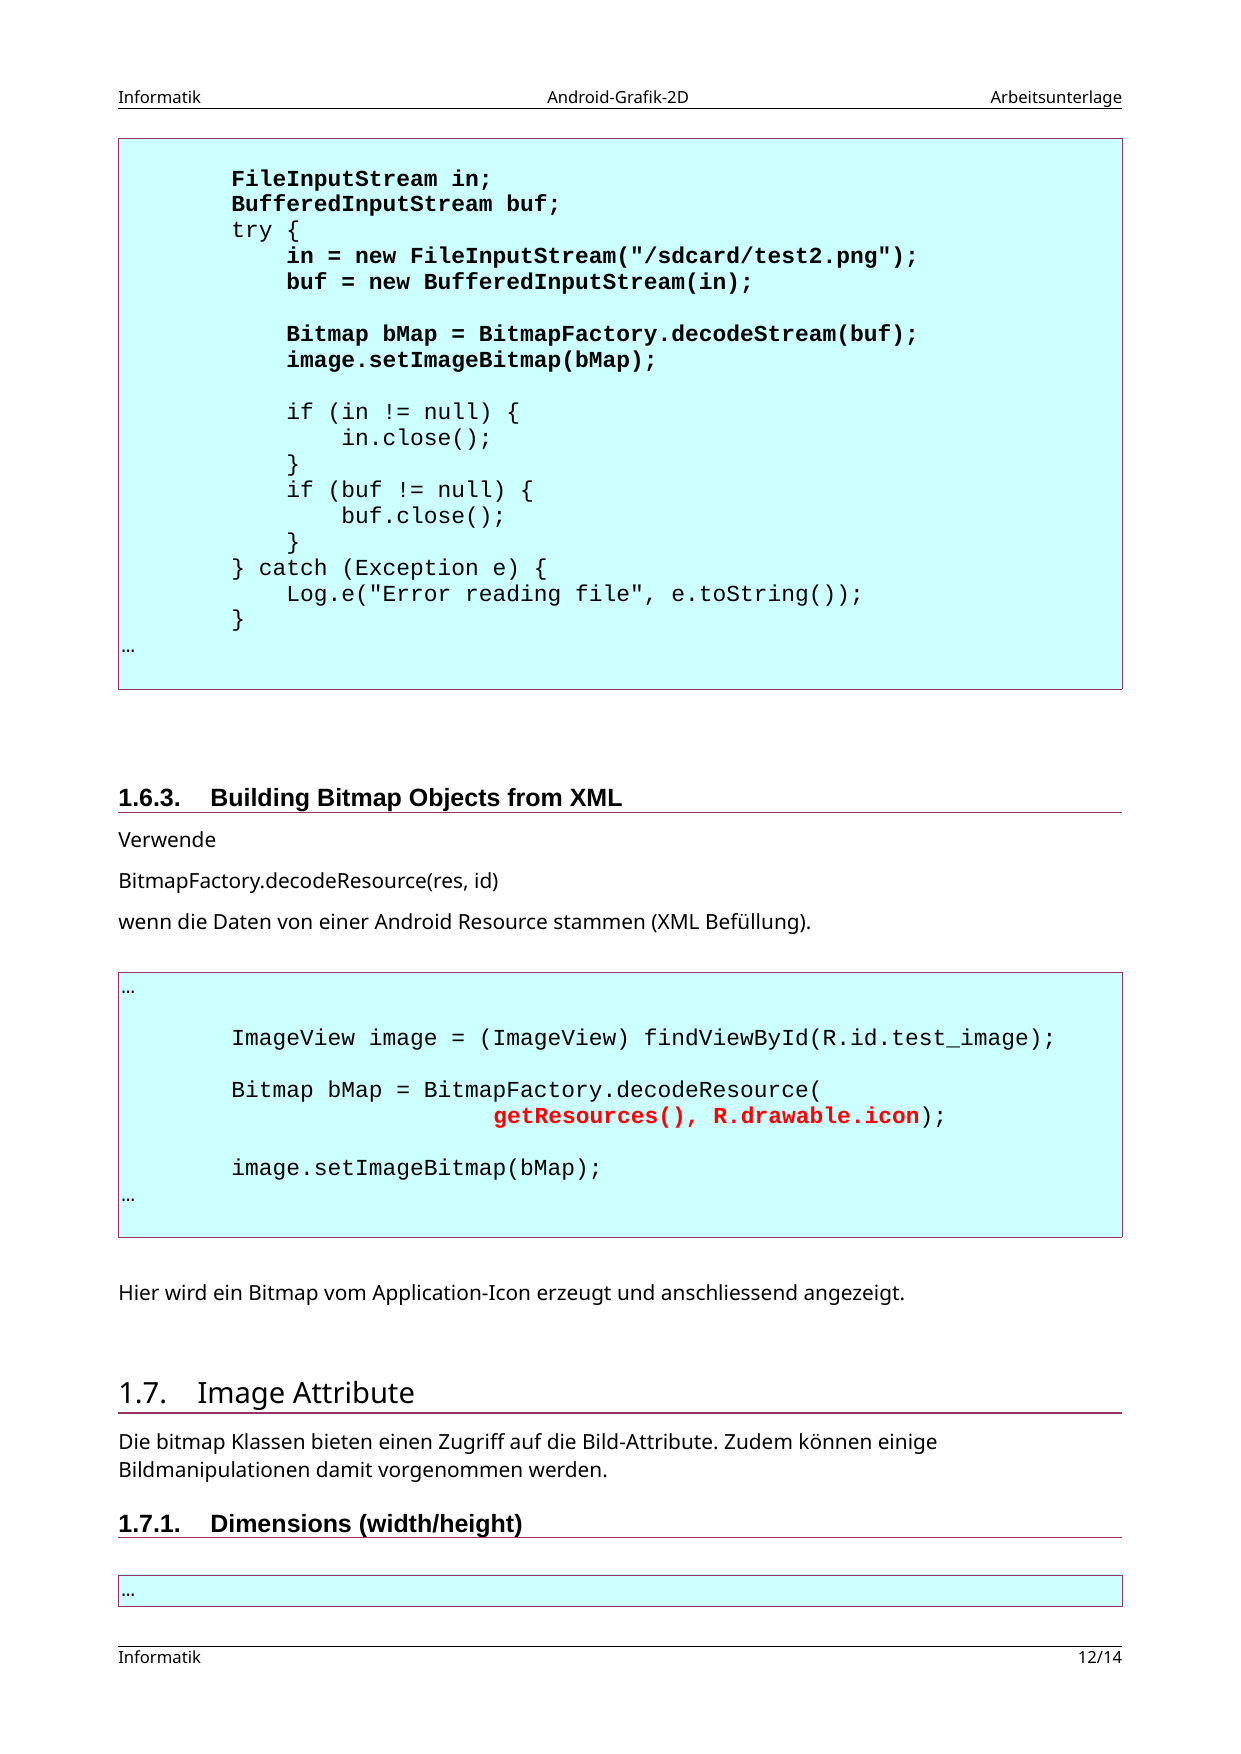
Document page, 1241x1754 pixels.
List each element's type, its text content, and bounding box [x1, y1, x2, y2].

text ImageView image = (ImageView) findViewById(R.id.test_image); [119, 1024, 1122, 1076]
text BitmapFactory.decodeResource(res, id) [118, 866, 1122, 895]
text } catch (Exception e) { [119, 553, 1122, 579]
text BufferedInputStream buf; [119, 190, 1122, 216]
text wenn die Daten von einer Android Resource stammen (XML Befüllung). [118, 907, 1122, 936]
text … [119, 1179, 1122, 1205]
text } [119, 449, 1122, 475]
text Verwende [118, 825, 1122, 854]
text in.close(); [119, 423, 1122, 449]
text if (buf != null) { [119, 475, 1122, 501]
text Log.e("Error reading file", e.toString()); [119, 579, 1122, 605]
subtitle Dimensions (width/height) [118, 1509, 1122, 1537]
text buf = new BufferedInputStream(in); [119, 268, 1122, 293]
text Bitmap bMap = BitmapFactory.decodeResource( [119, 1076, 1122, 1101]
subtitle Image Attribute [118, 1372, 1122, 1412]
text … [119, 973, 1122, 998]
text if (in != null) { [119, 397, 1122, 423]
text image.setImageBitmap(bMap); [119, 345, 1122, 371]
text } [119, 605, 1122, 631]
text getResources(), R.drawable.icon); [119, 1101, 1122, 1153]
text … [119, 1576, 1122, 1606]
text buf.close(); [119, 501, 1122, 527]
text Bitmap bMap = BitmapFactory.decodeStream(buf); [119, 319, 1122, 345]
text in = new FileInputStream("/sdcard/test2.png"); [119, 242, 1122, 268]
subtitle Building Bitmap Objects from XML [118, 783, 1122, 812]
text Hier wird ein Bitmap vom Application-Icon erzeugt und anschliessend angezeigt. [118, 1278, 1122, 1307]
text Die bitmap Klassen bieten einen Zugriff auf die Bild-Attribute. Zudem können einige Bildmanipulationen damit vorgenommen werden. [118, 1427, 1122, 1484]
text … [119, 631, 1122, 657]
text } [119, 527, 1122, 553]
text image.setImageBitmap(bMap); [119, 1153, 1122, 1179]
text try { [119, 216, 1122, 242]
text FileInputStream in; [119, 164, 1122, 190]
